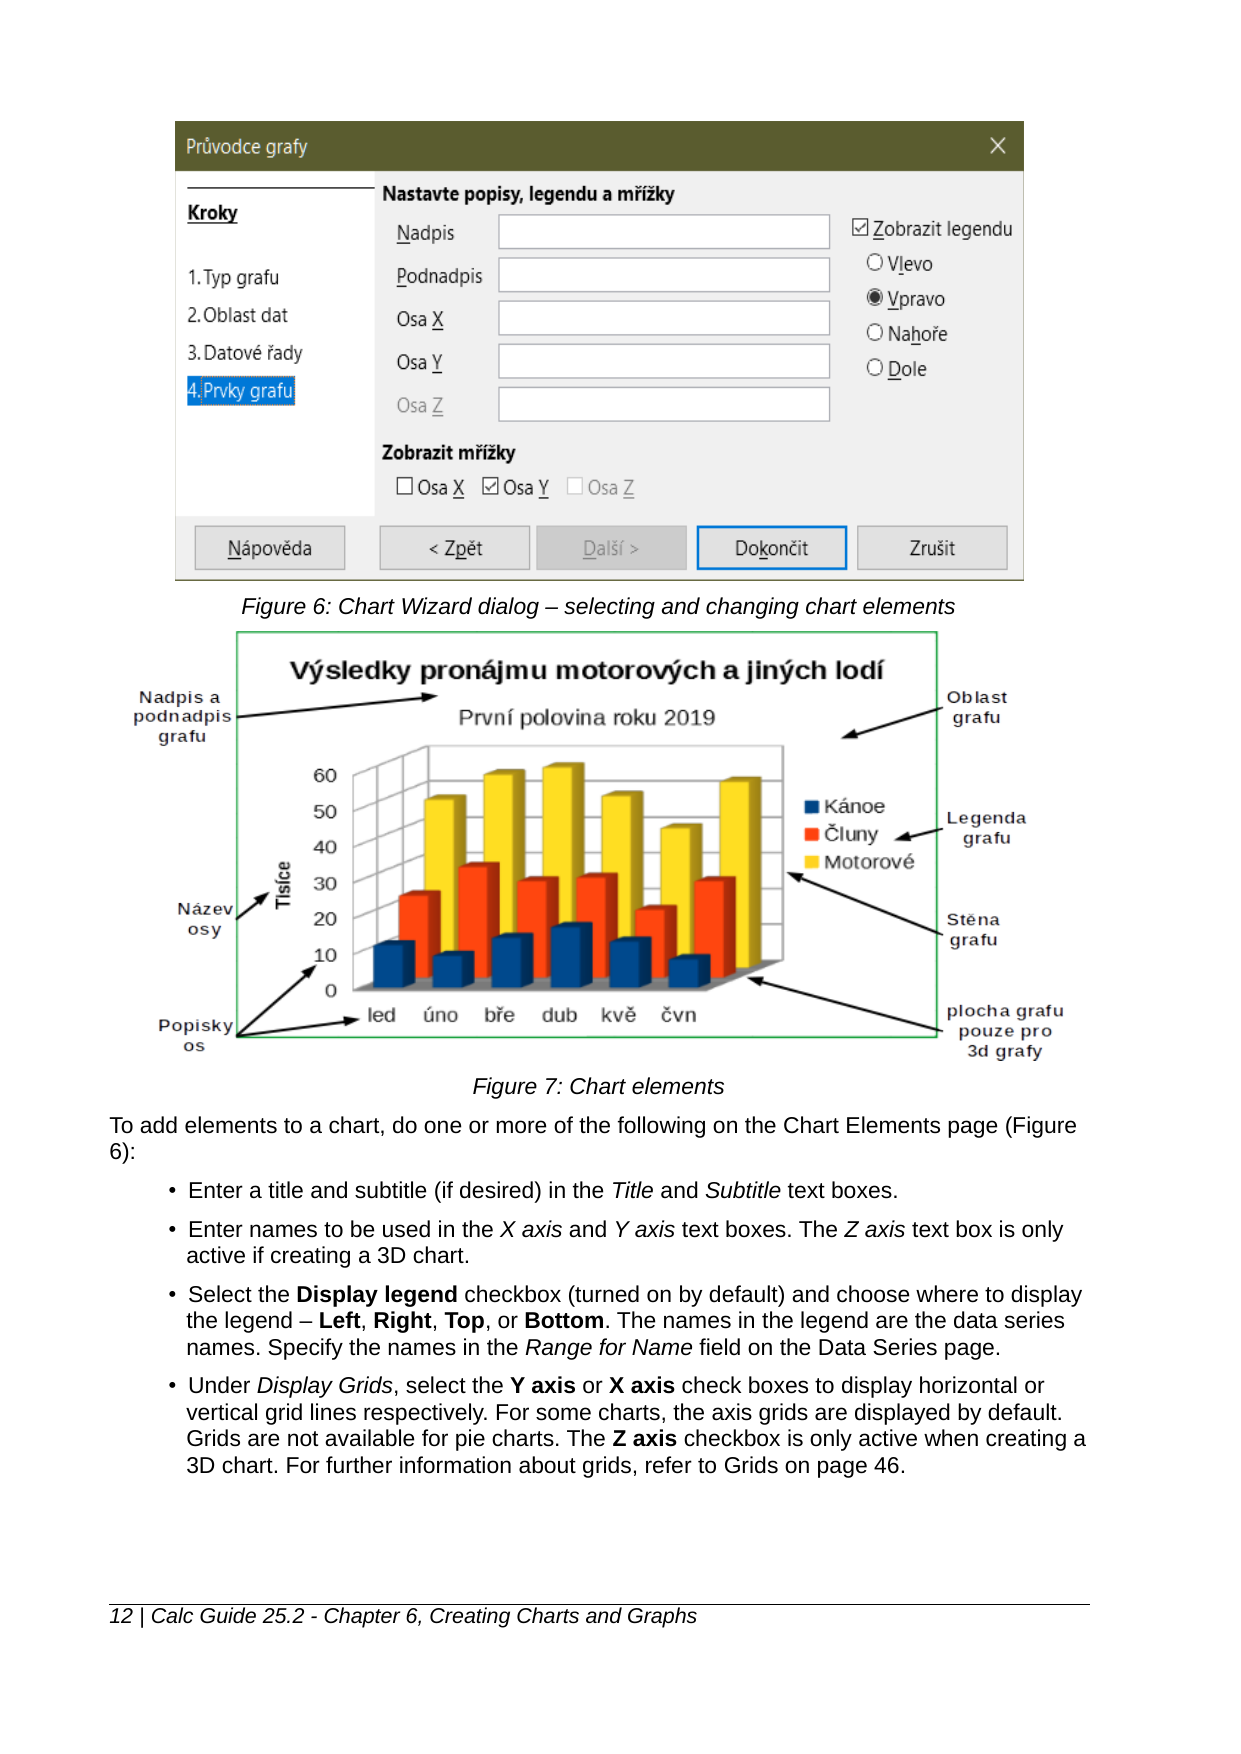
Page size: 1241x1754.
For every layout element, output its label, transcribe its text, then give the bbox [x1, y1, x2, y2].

list Enter a title and subtitle (if desired) in the Title and Subtitle text boxes. [168, 1177, 1090, 1203]
list Select the Display legend checkbox (turned on by default) and choose where to display the legend – Left, Right, Top, or Bottom. The names in the legend are the data series names. Specify the names in the Range for Name field on the Data Series page. [168, 1281, 1090, 1360]
picture [175, 121, 1024, 581]
text Figure 6: Chart Wizard dialog – selecting and changing chart elements [175, 593, 1024, 619]
list Under Display Grids, select the Y axis or X axis check boxes to display horizontal or vertical grid lines respectively. For some charts, the axis grids are displayed by default. Grids are not available for pie charts. The Z axis checkbox is only active when creating a 3D chart. For further information about grids, refer to Grids on page 46. [168, 1372, 1090, 1478]
list Enter names to be used in the X axis and Y axis text boxes. The Z axis text box is only active if creating a 3D chart. [168, 1216, 1090, 1268]
list To add elements to a chart, do one or more of the following on the Chart Elements page (Figure 6): [109, 1112, 1090, 1164]
picture [133, 631, 1066, 1061]
text Figure 7: Chart elements [133, 1073, 1065, 1099]
